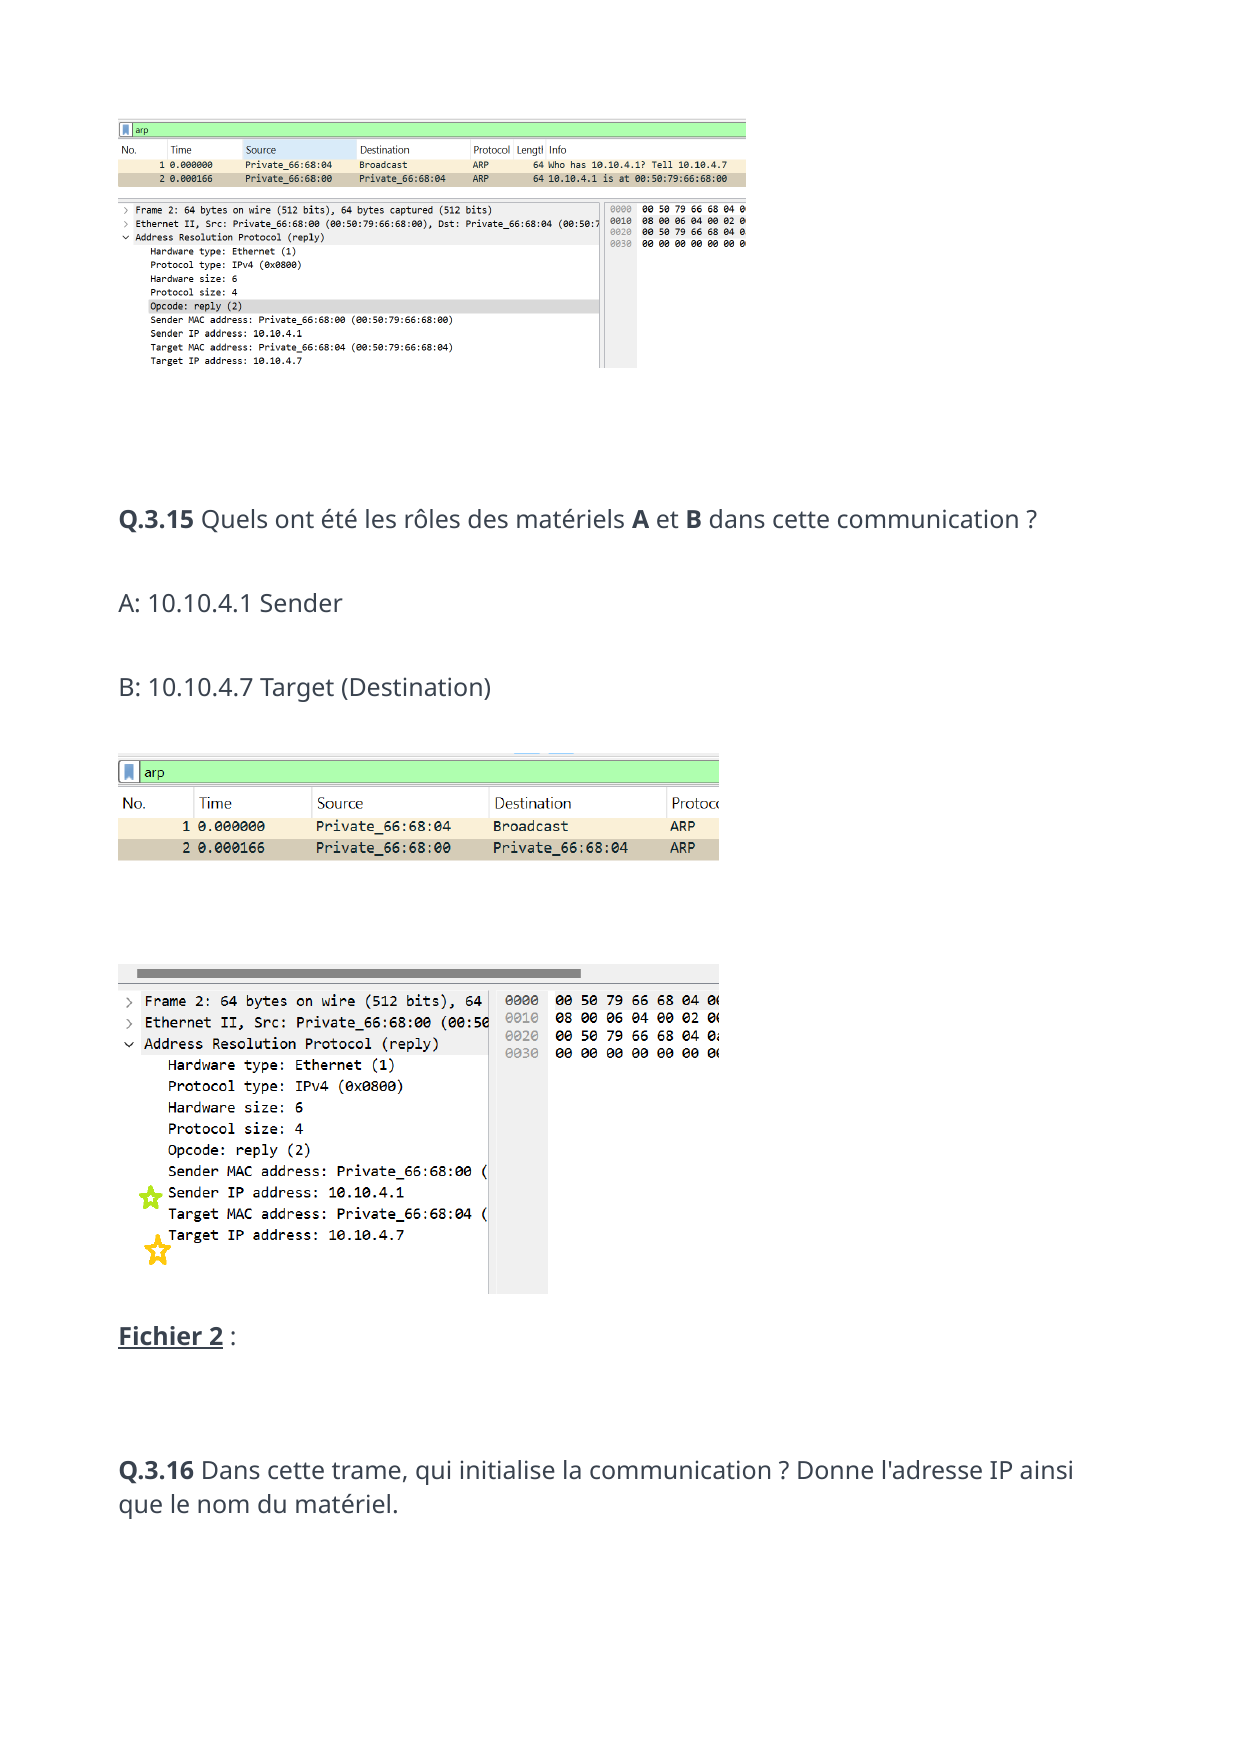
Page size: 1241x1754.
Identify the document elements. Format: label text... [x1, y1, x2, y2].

text B: 10.10.4.7 Target (Destination) [118, 669, 1122, 703]
text Fichier 2 : [118, 1318, 1122, 1352]
text Q.3.16 Dans cette trame, qui initialise la communication ? Donne l'adresse IP ainsi que le nom du matériel. [118, 1452, 1122, 1521]
picture [118, 753, 719, 1294]
picture [118, 118, 746, 368]
text A: 10.10.4.1 Sender [118, 585, 1122, 619]
text Q.3.15 Quels ont été les rôles des matériels A et B dans cette communication ? [118, 501, 1122, 535]
